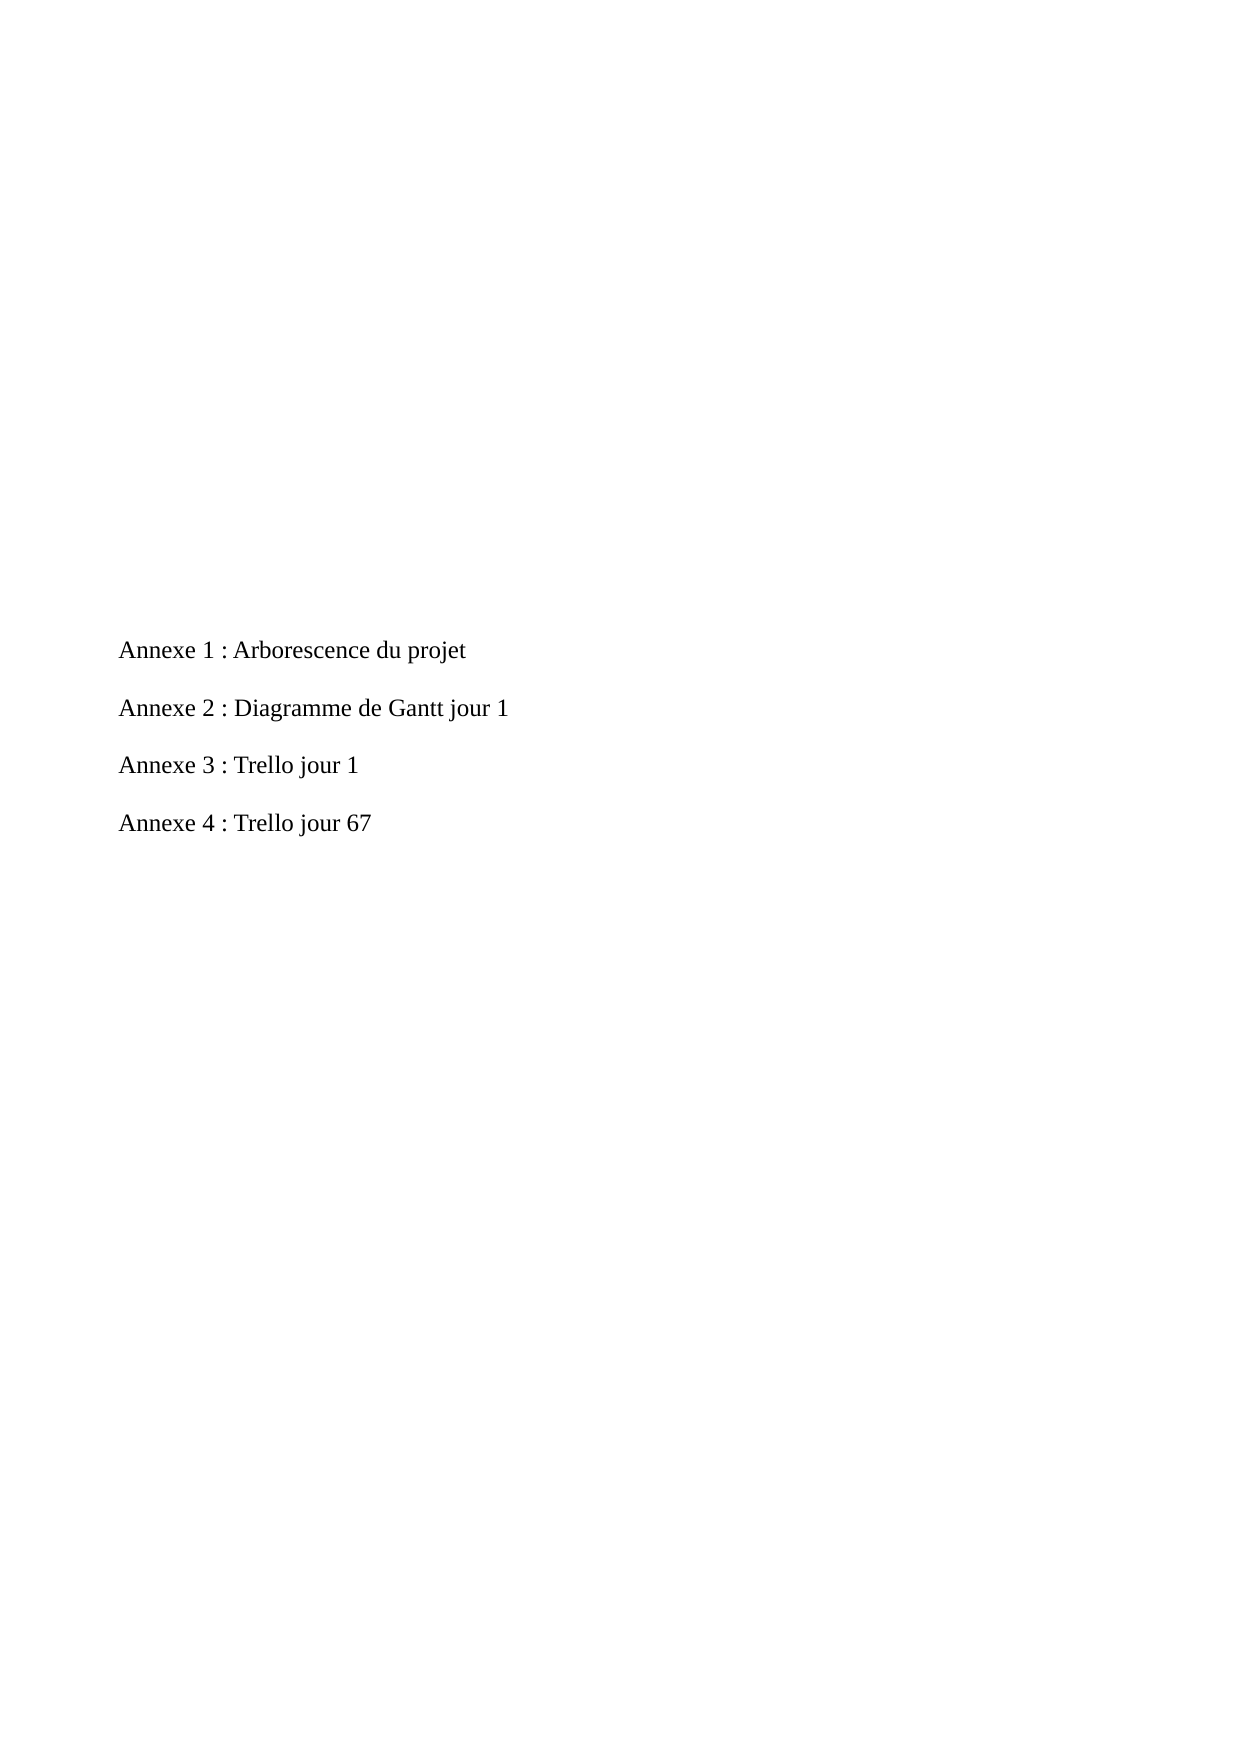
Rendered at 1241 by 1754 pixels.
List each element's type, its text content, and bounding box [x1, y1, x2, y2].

text Annexe 1 : Arborescence du projet [118, 636, 1122, 664]
text Annexe 2 : Diagramme de Gantt jour 1 [118, 693, 1122, 722]
text Annexe 3 : Trello jour 1 [118, 751, 1122, 779]
text Annexe 4 : Trello jour 67 [118, 808, 1122, 837]
